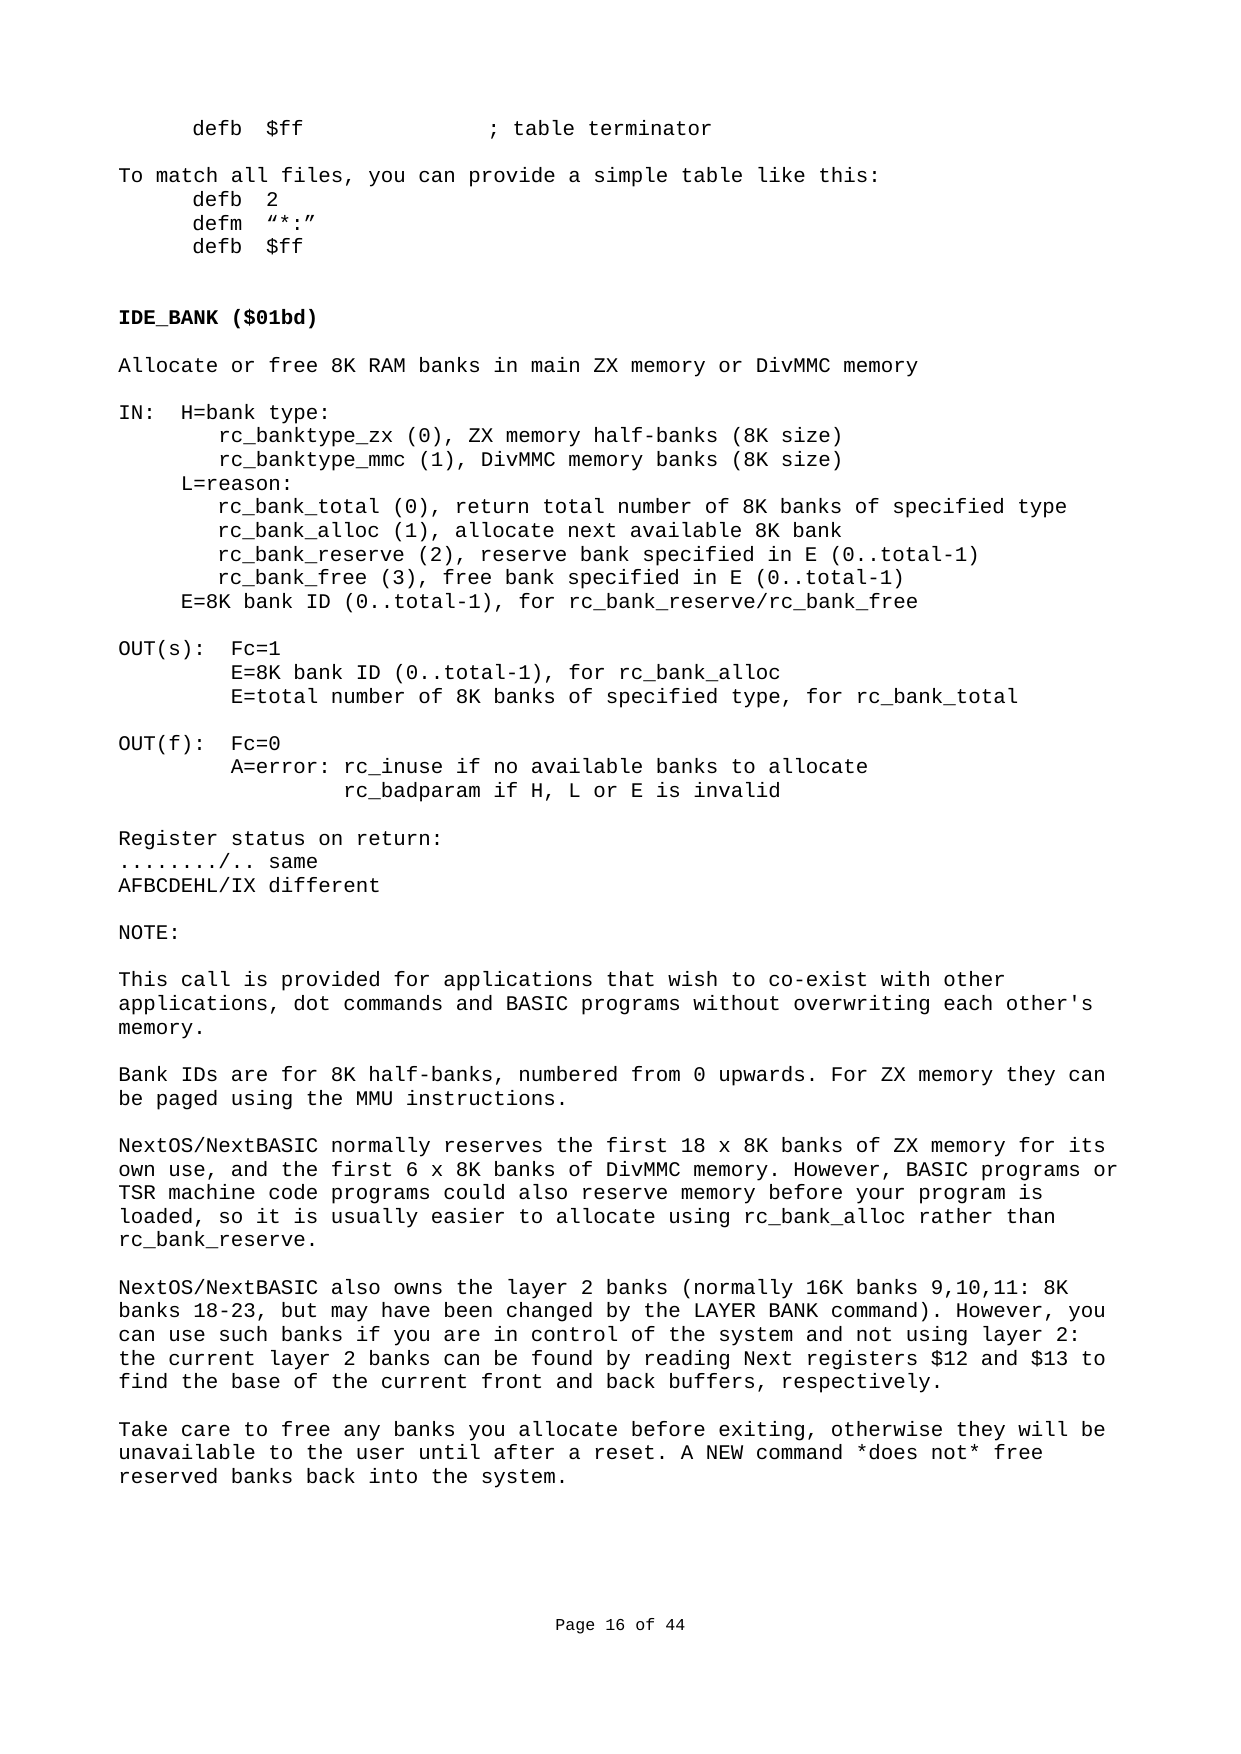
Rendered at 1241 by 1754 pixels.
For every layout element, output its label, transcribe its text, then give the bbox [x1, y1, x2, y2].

text defm “*:” [118, 213, 1122, 236]
text rc_banktype_mmc (1), DivMMC memory banks (8K size) [118, 449, 1122, 473]
text rc_bank_free (3), free bank specified in E (0..total-1) [118, 567, 1122, 591]
text L=reason: [118, 473, 1122, 496]
text rc_badparam if H, L or E is invalid [118, 780, 1122, 804]
text Register status on return: [118, 827, 1122, 851]
text A=error: rc_inuse if no available banks to allocate [118, 757, 1122, 780]
text Allocate or free 8K RAM banks in main ZX memory or DivMMC memory [118, 354, 1122, 378]
text defb 2 [118, 189, 1122, 213]
text defb $ff [118, 236, 1122, 260]
text IN: H=bank type: [118, 402, 1122, 426]
text E=8K bank ID (0..total-1), for rc_bank_reserve/rc_bank_free [118, 591, 1122, 615]
text E=total number of 8K banks of specified type, for rc_bank_total [118, 686, 1122, 709]
text OUT(s): Fc=1 [118, 638, 1122, 662]
text ......../.. same [118, 851, 1122, 875]
text This call is provided for applications that wish to co-exist with other applications, dot commands and BASIC programs without overwriting each other's memory. [118, 969, 1122, 1040]
text AFBCDEHL/IX different [118, 875, 1122, 898]
text defb $ff ; table terminator [118, 118, 1122, 142]
text NextOS/NextBASIC also owns the layer 2 banks (normally 16K banks 9,10,11: 8K banks 18-23, but may have been changed by the LAYER BANK command). However, you can use such banks if you are in control of the system and not using layer 2: the current layer 2 banks can be found by reading Next registers $12 and $13 to find the base of the current front and back buffers, respectively. [118, 1277, 1122, 1395]
text Take care to free any banks you allocate before exiting, otherwise they will be unavailable to the user until after a reset. A NEW command *does not* free reserved banks back into the system. [118, 1419, 1122, 1489]
text NextOS/NextBASIC normally reserves the first 18 x 8K banks of ZX memory for its own use, and the first 6 x 8K banks of DivMMC memory. However, BASIC programs or TSR machine code programs could also reserve memory before your program is loaded, so it is usually easier to allocate using rc_bank_alloc rather than rc_bank_reserve. [118, 1135, 1122, 1253]
text NOTE: [118, 922, 1122, 946]
text IDE_BANK ($01bd) [118, 307, 1122, 331]
text rc_bank_total (0), return total number of 8K banks of specified type [118, 496, 1122, 520]
text To match all files, you can provide a simple table like this: [118, 165, 1122, 189]
text rc_banktype_zx (0), ZX memory half-banks (8K size) [118, 426, 1122, 449]
text rc_bank_alloc (1), allocate next available 8K bank [118, 520, 1122, 544]
text rc_bank_reserve (2), reserve bank specified in E (0..total-1) [118, 544, 1122, 567]
text E=8K bank ID (0..total-1), for rc_bank_alloc [118, 662, 1122, 686]
text Bank IDs are for 8K half-banks, numbered from 0 upwards. For ZX memory they can be paged using the MMU instructions. [118, 1064, 1122, 1111]
text OUT(f): Fc=0 [118, 733, 1122, 757]
